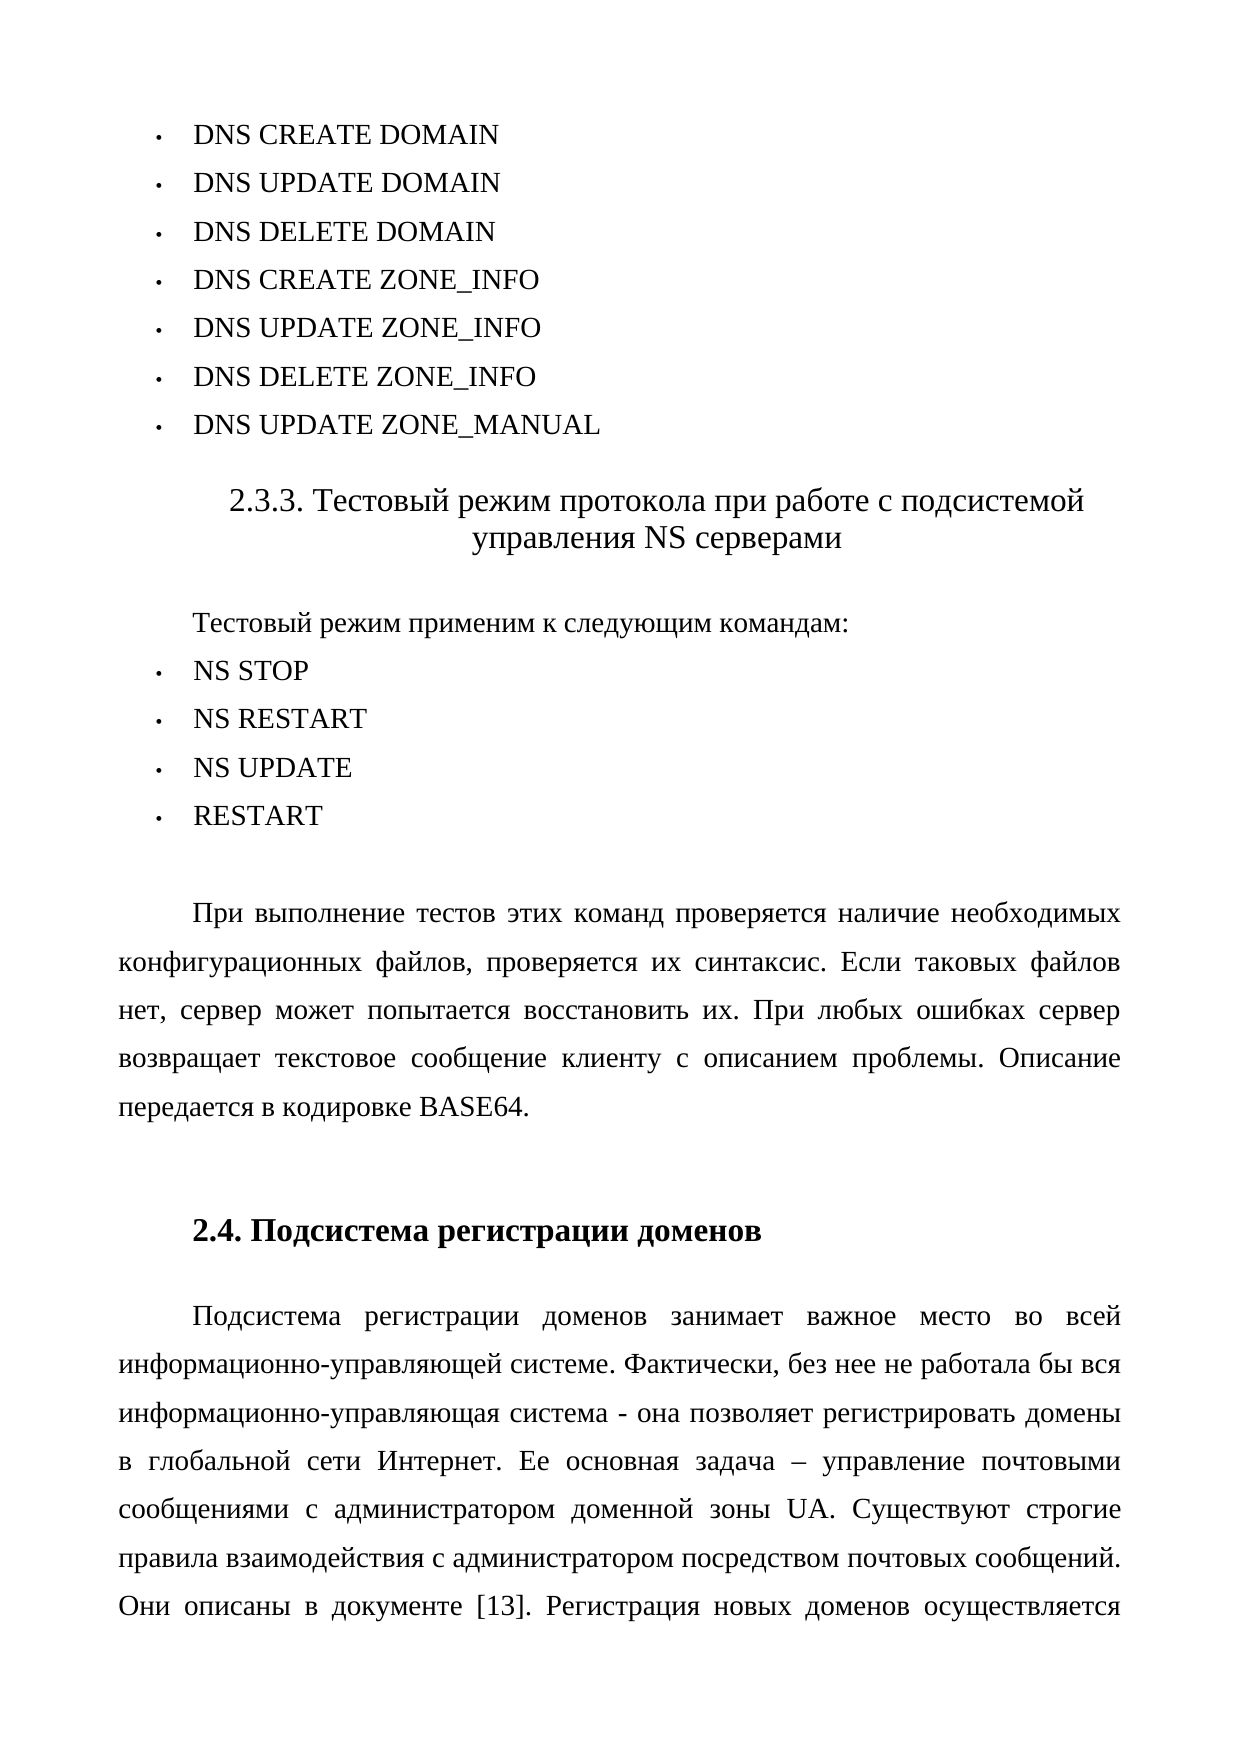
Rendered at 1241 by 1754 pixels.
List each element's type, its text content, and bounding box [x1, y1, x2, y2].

list DNS UPDATE ZONE_INFO [156, 312, 1122, 344]
text Подсистема регистрации доменов занимает важное место во всей информационно-управляющей системе. Фактически, без нее не работала бы вся информационно-управляющая система - она позволяет регистрировать домены в глобальной сети Интернет. Ее основная задача – управление почтовыми сообщениями с администратором доменной зоны UA. Существуют строгие правила взаимодействия с администратором посредством почтовых сообщений. Они описаны в документе [13]. Регистрация новых доменов осуществляется [118, 1299, 1122, 1622]
text Тестовый режим применим к следующим командам: [118, 606, 1122, 638]
subtitle 2.4. Подсистема регистрации доменов [118, 1212, 1122, 1249]
list DNS CREATE DOMAIN [156, 118, 1122, 150]
text При выполнение тестов этих команд проверяется наличие необходимых конфигурационных файлов, проверяется их синтаксис. Если таковых файлов нет, сервер может попытается восстановить их. При любых ошибках сервер возвращает текстовое сообщение клиенту с описанием проблемы. Описание передается в кодировке BASE64. [118, 897, 1122, 1123]
list DNS UPDATE ZONE_MANUAL [156, 409, 1122, 441]
list RESTART [156, 800, 1122, 832]
list DNS UPDATE DOMAIN [156, 167, 1122, 199]
subtitle 2.3.3. Тестовый режим протокола при работе с подсистемой управления NS серверами [192, 482, 1122, 556]
list DNS DELETE DOMAIN [156, 215, 1122, 247]
list NS STOP [156, 654, 1122, 687]
list NS RESTART [156, 703, 1122, 735]
list DNS DELETE ZONE_INFO [156, 360, 1122, 393]
list NS UPDATE [156, 751, 1122, 783]
list DNS CREATE ZONE_INFO [156, 263, 1122, 296]
